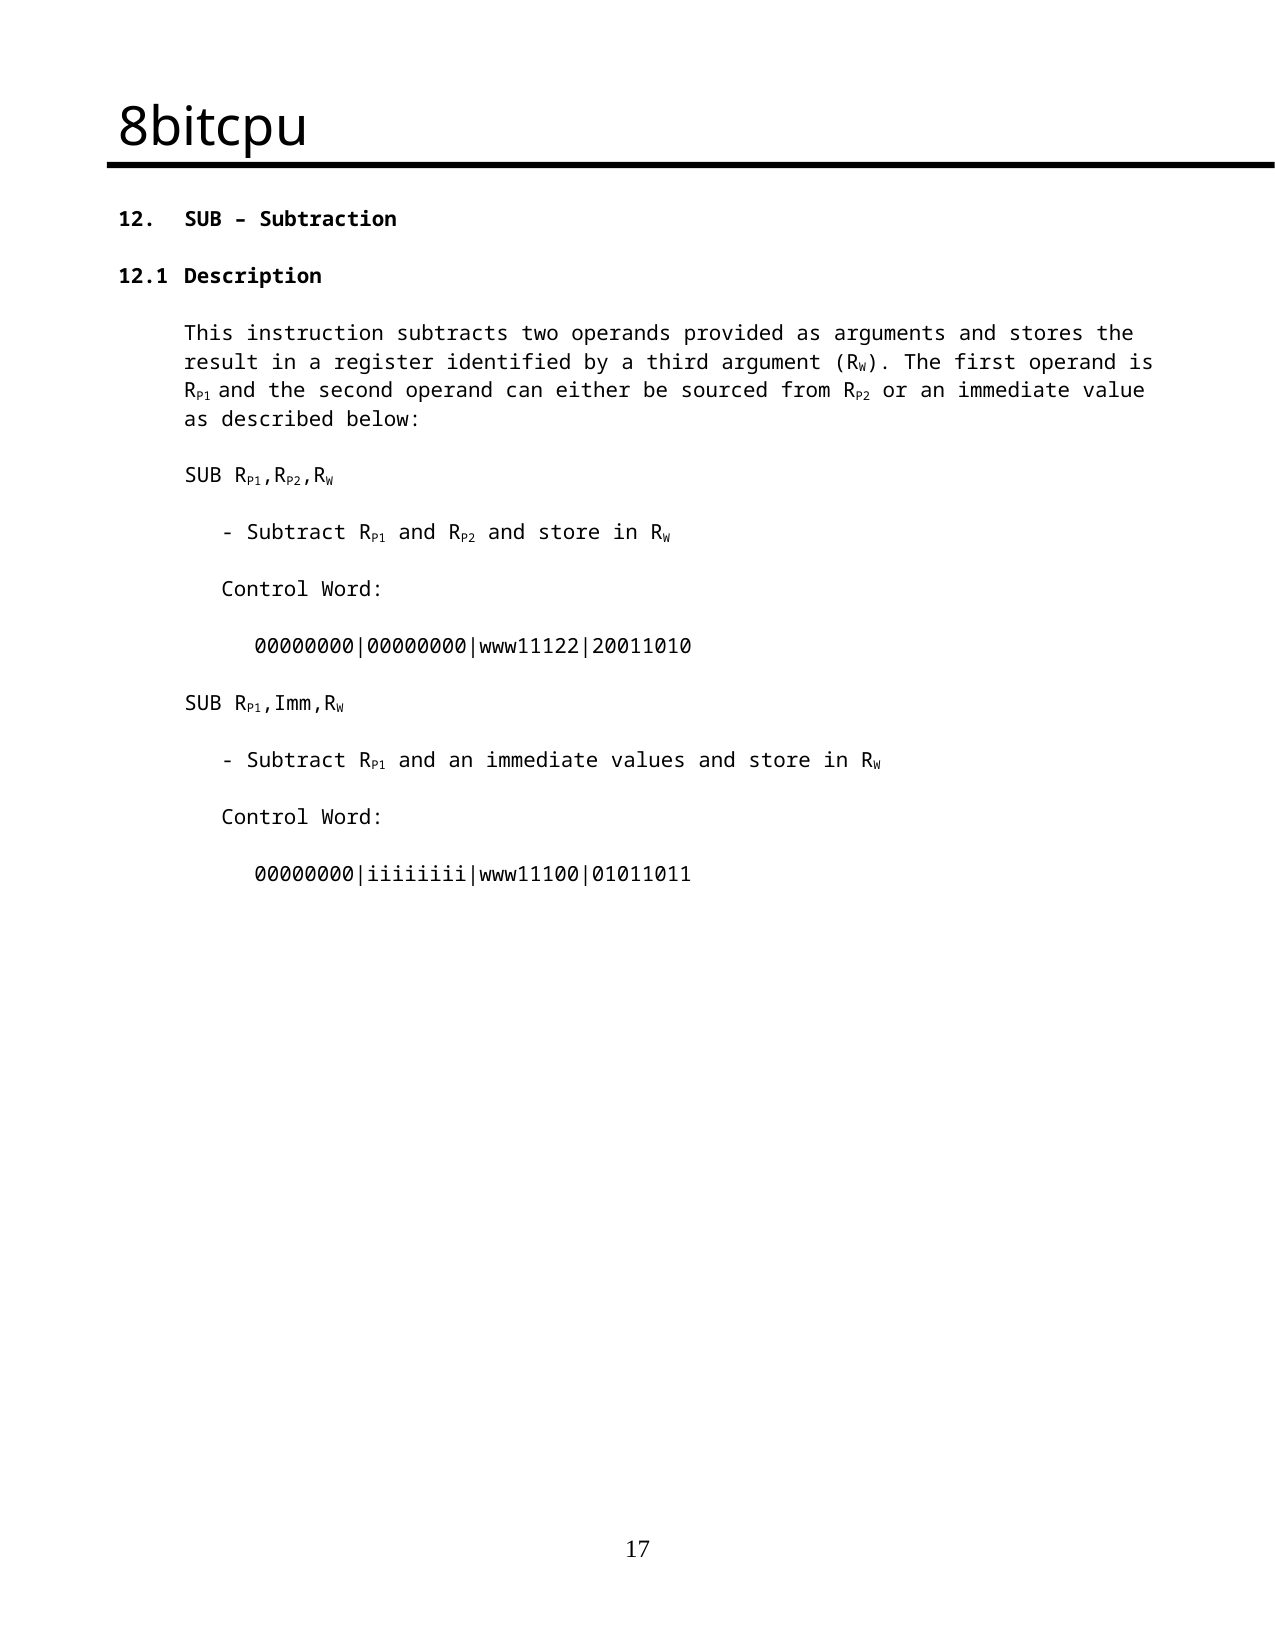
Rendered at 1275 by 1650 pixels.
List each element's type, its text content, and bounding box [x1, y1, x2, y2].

text 12. SUB – Subtraction [118, 204, 1157, 233]
text 00000000|iiiiiiii|www11100|01011011 [221, 859, 1157, 887]
text Control Word: [221, 802, 1157, 830]
text This instruction subtracts two operands provided as arguments and stores the result in a register identified by a third argument (RW). The first operand is RP1 and the second operand can either be sourced from RP2 or an immediate value as described below: [184, 318, 1157, 432]
text - Subtract RP1 and RP2 and store in RW [221, 517, 1157, 546]
text SUB RP1,Imm,RW [118, 688, 1157, 716]
text - Subtract RP1 and an immediate values and store in RW [221, 745, 1157, 773]
text 12.1 Description [118, 261, 1157, 290]
text 00000000|00000000|www11122|20011010 [221, 631, 1157, 659]
text Control Word: [221, 574, 1157, 603]
text SUB RP1,RP2,RW [118, 461, 1157, 489]
